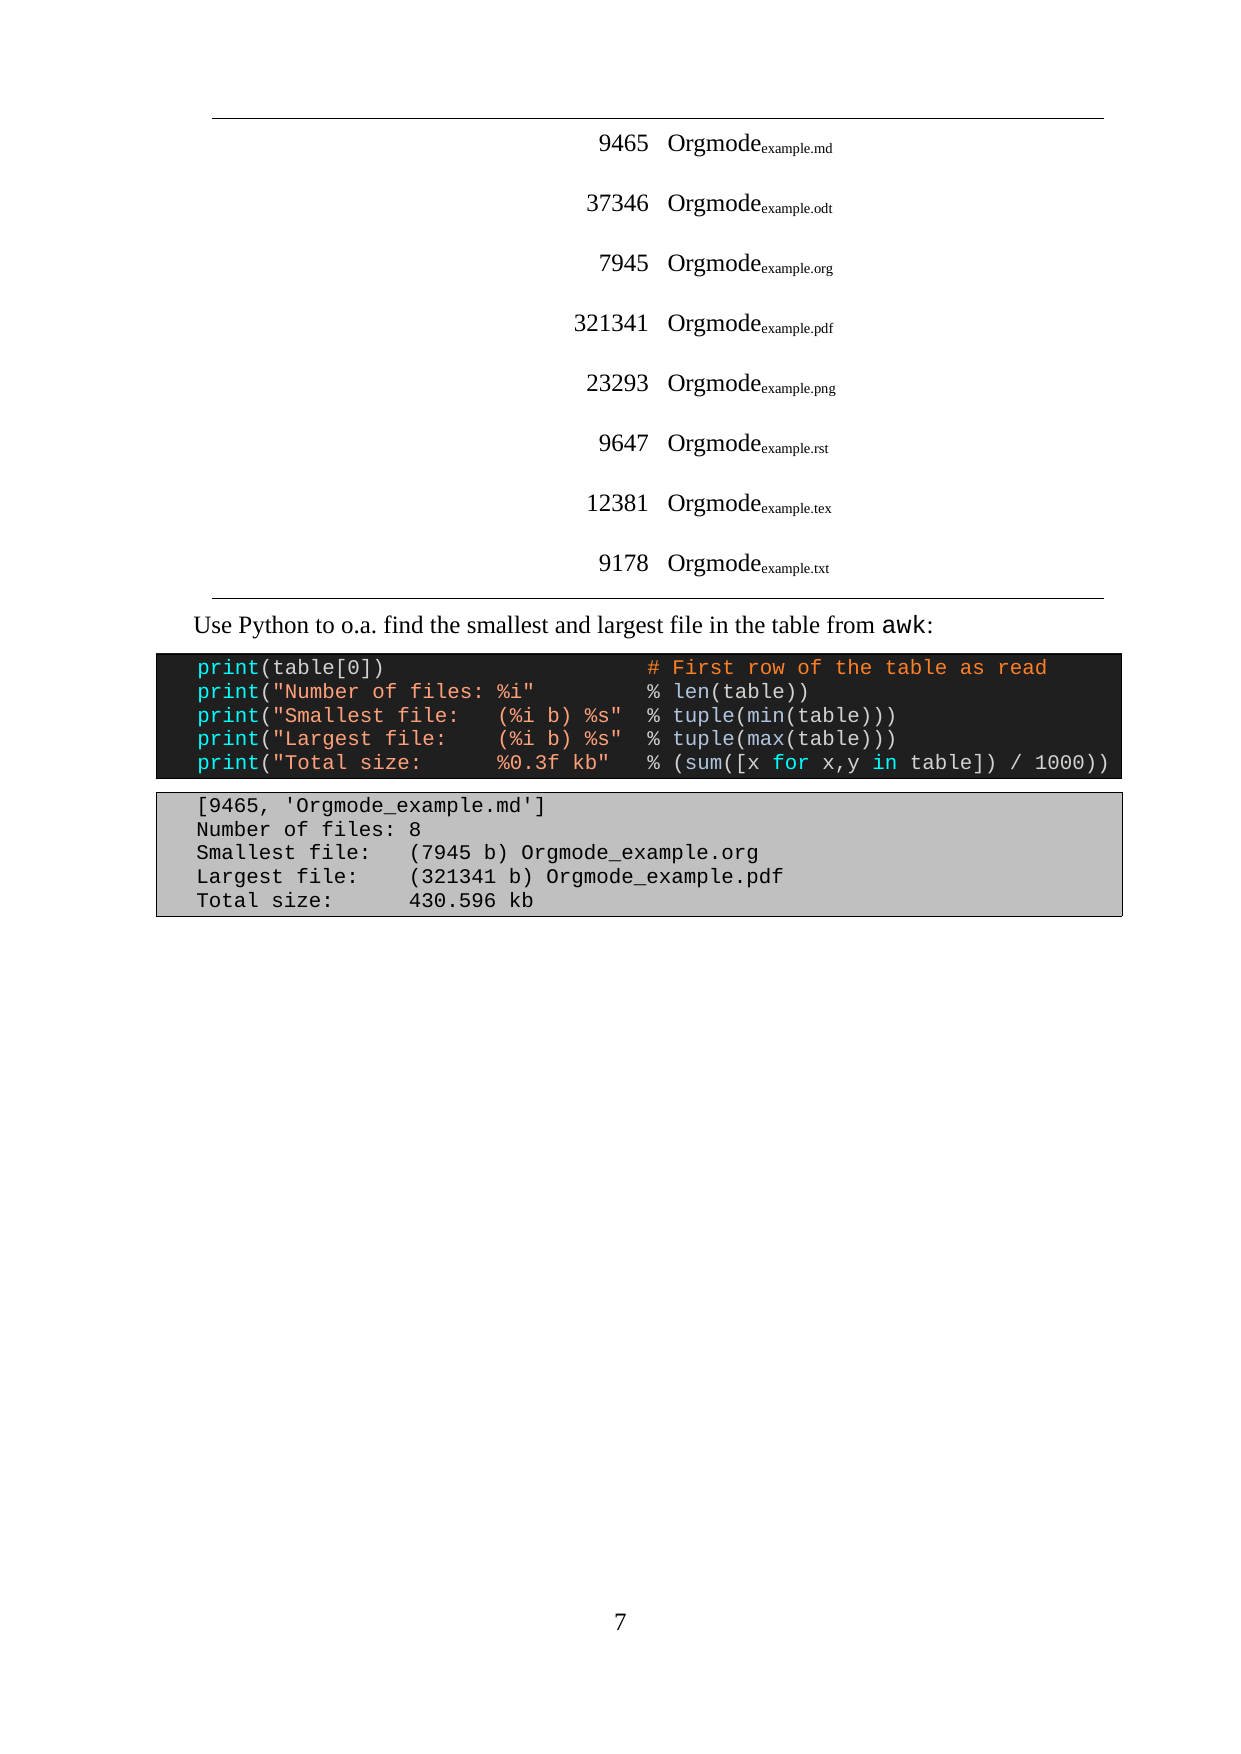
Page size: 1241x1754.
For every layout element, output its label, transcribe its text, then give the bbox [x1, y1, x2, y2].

table_header Orgmodeexample.md [658, 119, 1103, 178]
list [9465, 'Orgmode_example.md'] [157, 793, 1122, 816]
list Use Python to o.a. find the smallest and largest file in the table from awk: [156, 610, 1122, 641]
table_cell 9647 [212, 418, 658, 478]
table_cell 7945 [212, 238, 658, 298]
list Smallest file: (7945 b) Orgmode_example.org [157, 839, 1122, 863]
list Number of files: 8 [157, 816, 1122, 839]
table_cell 321341 [212, 298, 658, 358]
table_cell Orgmodeexample.odt [658, 178, 1103, 238]
table_cell Orgmodeexample.tex [658, 478, 1103, 538]
list print("Total size: %0.3f kb" % (sum([x for x,y in table]) / 1000)) [157, 748, 1121, 778]
list print("Number of files: %i" % len(table)) [157, 677, 1121, 701]
list print("Smallest file: (%i b) %s" % tuple(min(table))) [157, 701, 1121, 724]
table_cell Orgmodeexample.rst [658, 418, 1103, 478]
table_header 9465 [212, 119, 658, 178]
list print("Largest file: (%i b) %s" % tuple(max(table))) [157, 724, 1121, 748]
table_cell 9178 [212, 538, 658, 598]
list Total size: 430.596 kb [157, 887, 1122, 916]
table_cell Orgmodeexample.org [658, 238, 1103, 298]
list Largest file: (321341 b) Orgmode_example.pdf [157, 863, 1122, 887]
table_cell Orgmodeexample.png [658, 358, 1103, 418]
table_cell 12381 [212, 478, 658, 538]
list print(table[0]) # First row of the table as read [157, 655, 1121, 677]
table_cell Orgmodeexample.pdf [658, 298, 1103, 358]
table_cell Orgmodeexample.txt [658, 538, 1103, 598]
table_cell 23293 [212, 358, 658, 418]
table_cell 37346 [212, 178, 658, 238]
